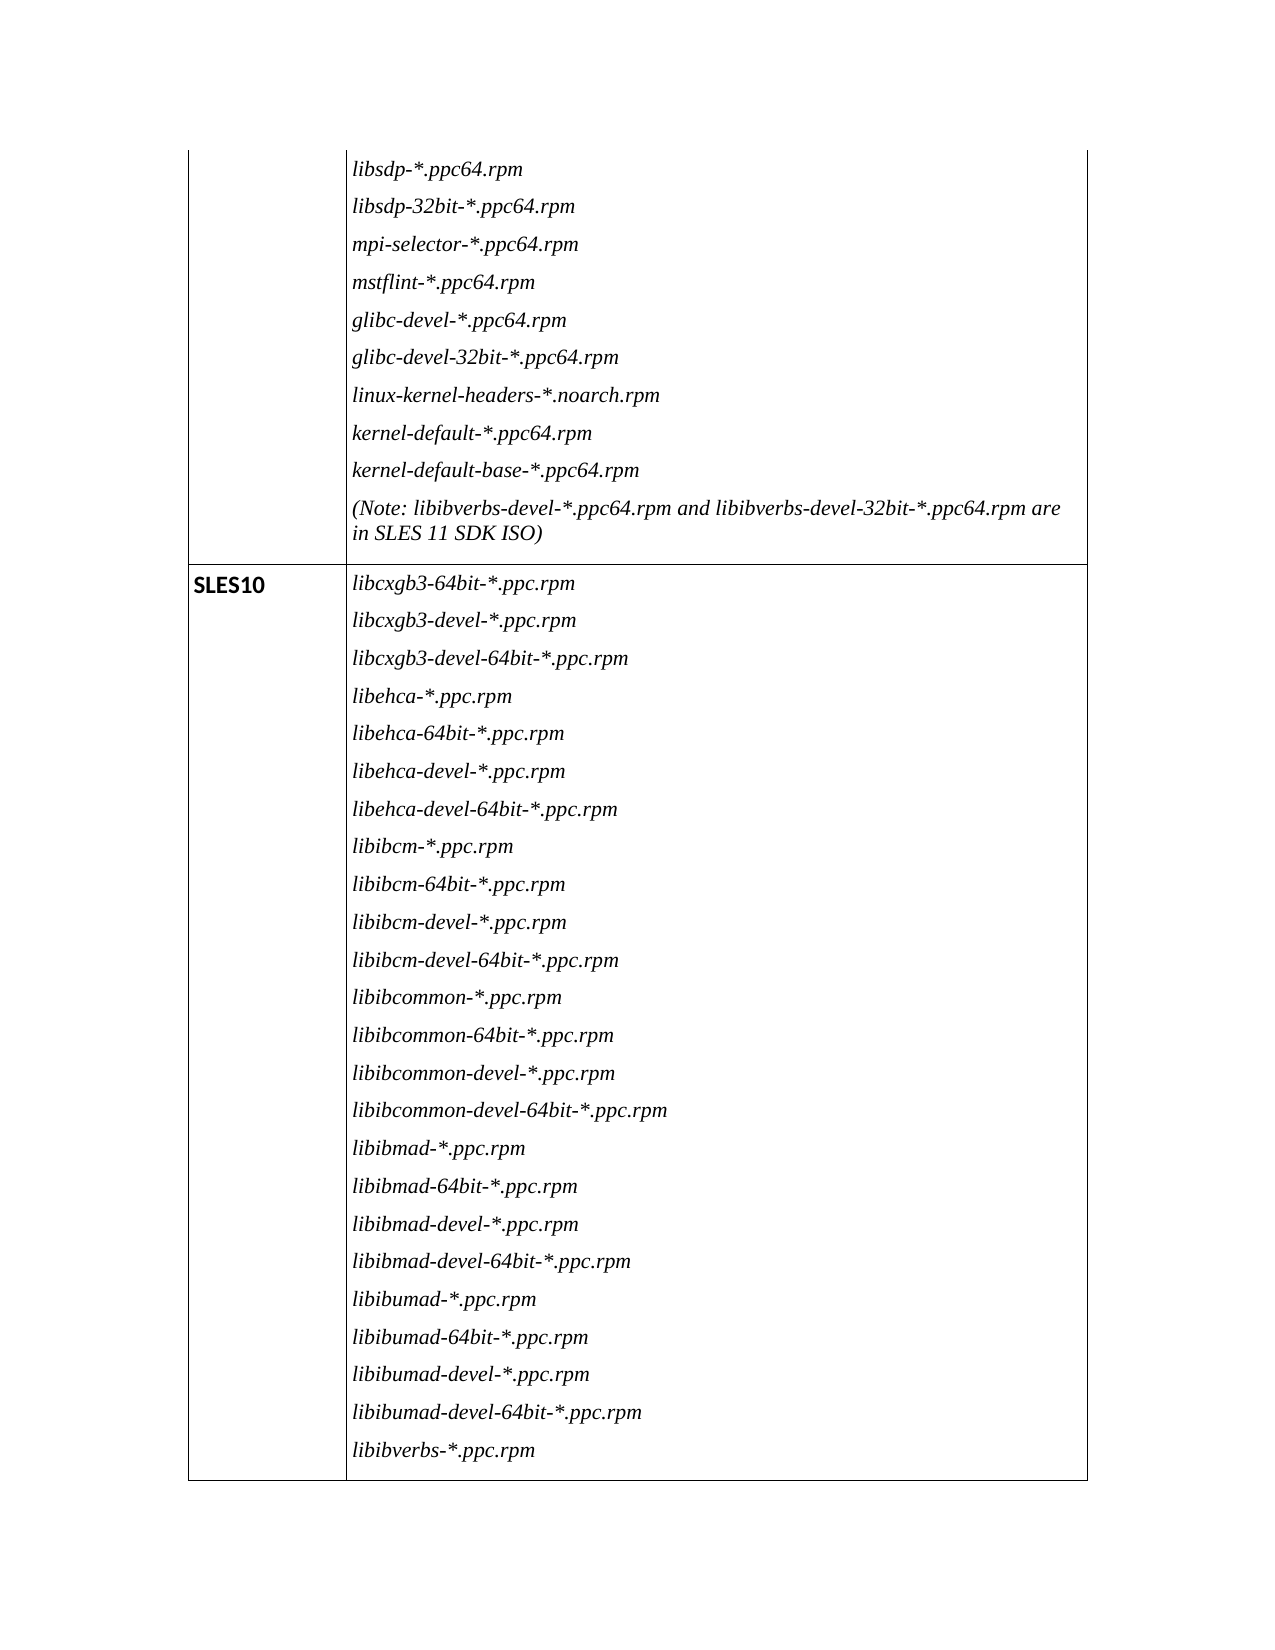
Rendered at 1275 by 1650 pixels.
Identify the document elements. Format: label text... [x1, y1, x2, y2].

table_cell SLES10 [189, 565, 346, 1480]
table_cell libcxgb3-64bit-*.ppc.rpm libcxgb3-devel-*.ppc.rpm libcxgb3-devel-64bit-*.ppc.rpm libehca-*.ppc.rpm libehca-64bit-*.ppc.rpm libehca-devel-*.ppc.rpm libehca-devel-64bit-*.ppc.rpm libibcm-*.ppc.rpm libibcm-64bit-*.ppc.rpm libibcm-devel-*.ppc.rpm libibcm-devel-64bit-*.ppc.rpm libibcommon-*.ppc.rpm libibcommon-64bit-*.ppc.rpm libibcommon-devel-*.ppc.rpm libibcommon-devel-64bit-*.ppc.rpm libibmad-*.ppc.rpm libibmad-64bit-*.ppc.rpm libibmad-devel-*.ppc.rpm libibmad-devel-64bit-*.ppc.rpm libibumad-*.ppc.rpm libibumad-64bit-*.ppc.rpm libibumad-devel-*.ppc.rpm libibumad-devel-64bit-*.ppc.rpm libibverbs-*.ppc.rpm [347, 565, 1087, 1480]
table_cell [189, 150, 346, 564]
table_cell libsdp-*.ppc64.rpm libsdp-32bit-*.ppc64.rpm mpi-selector-*.ppc64.rpm mstflint-*.ppc64.rpm glibc-devel-*.ppc64.rpm glibc-devel-32bit-*.ppc64.rpm linux-kernel-headers-*.noarch.rpm kernel-default-*.ppc64.rpm kernel-default-base-*.ppc64.rpm (Note: libibverbs-devel-*.ppc64.rpm and libibverbs-devel-32bit-*.ppc64.rpm are in SLES 11 SDK ISO) [347, 150, 1087, 564]
